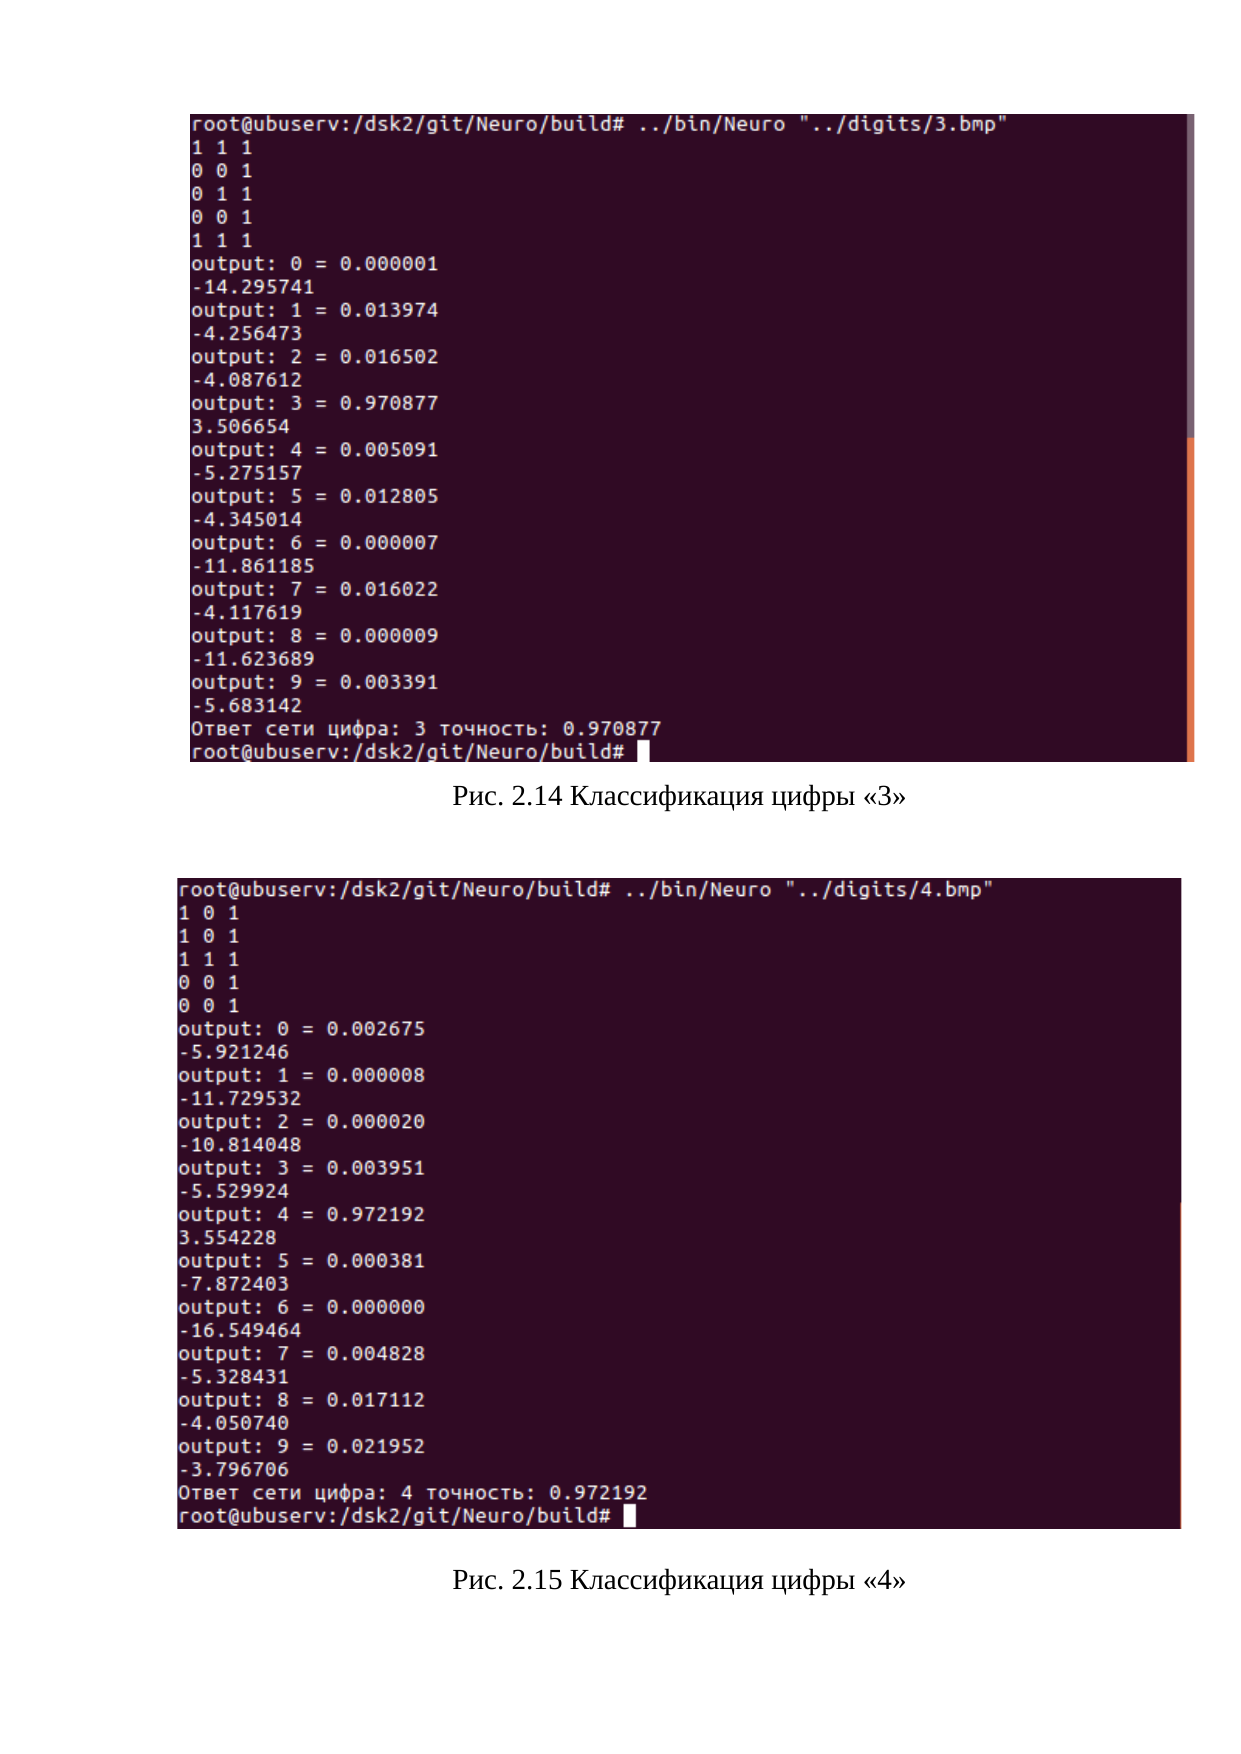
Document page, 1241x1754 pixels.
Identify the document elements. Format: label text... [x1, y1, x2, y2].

picture [190, 114, 1195, 762]
text Рис. 2.15 Классификация цифры «4» [177, 1529, 1181, 1596]
text Рис. 2.14 Классификация цифры «3» [177, 118, 1181, 811]
picture [177, 878, 1182, 1529]
